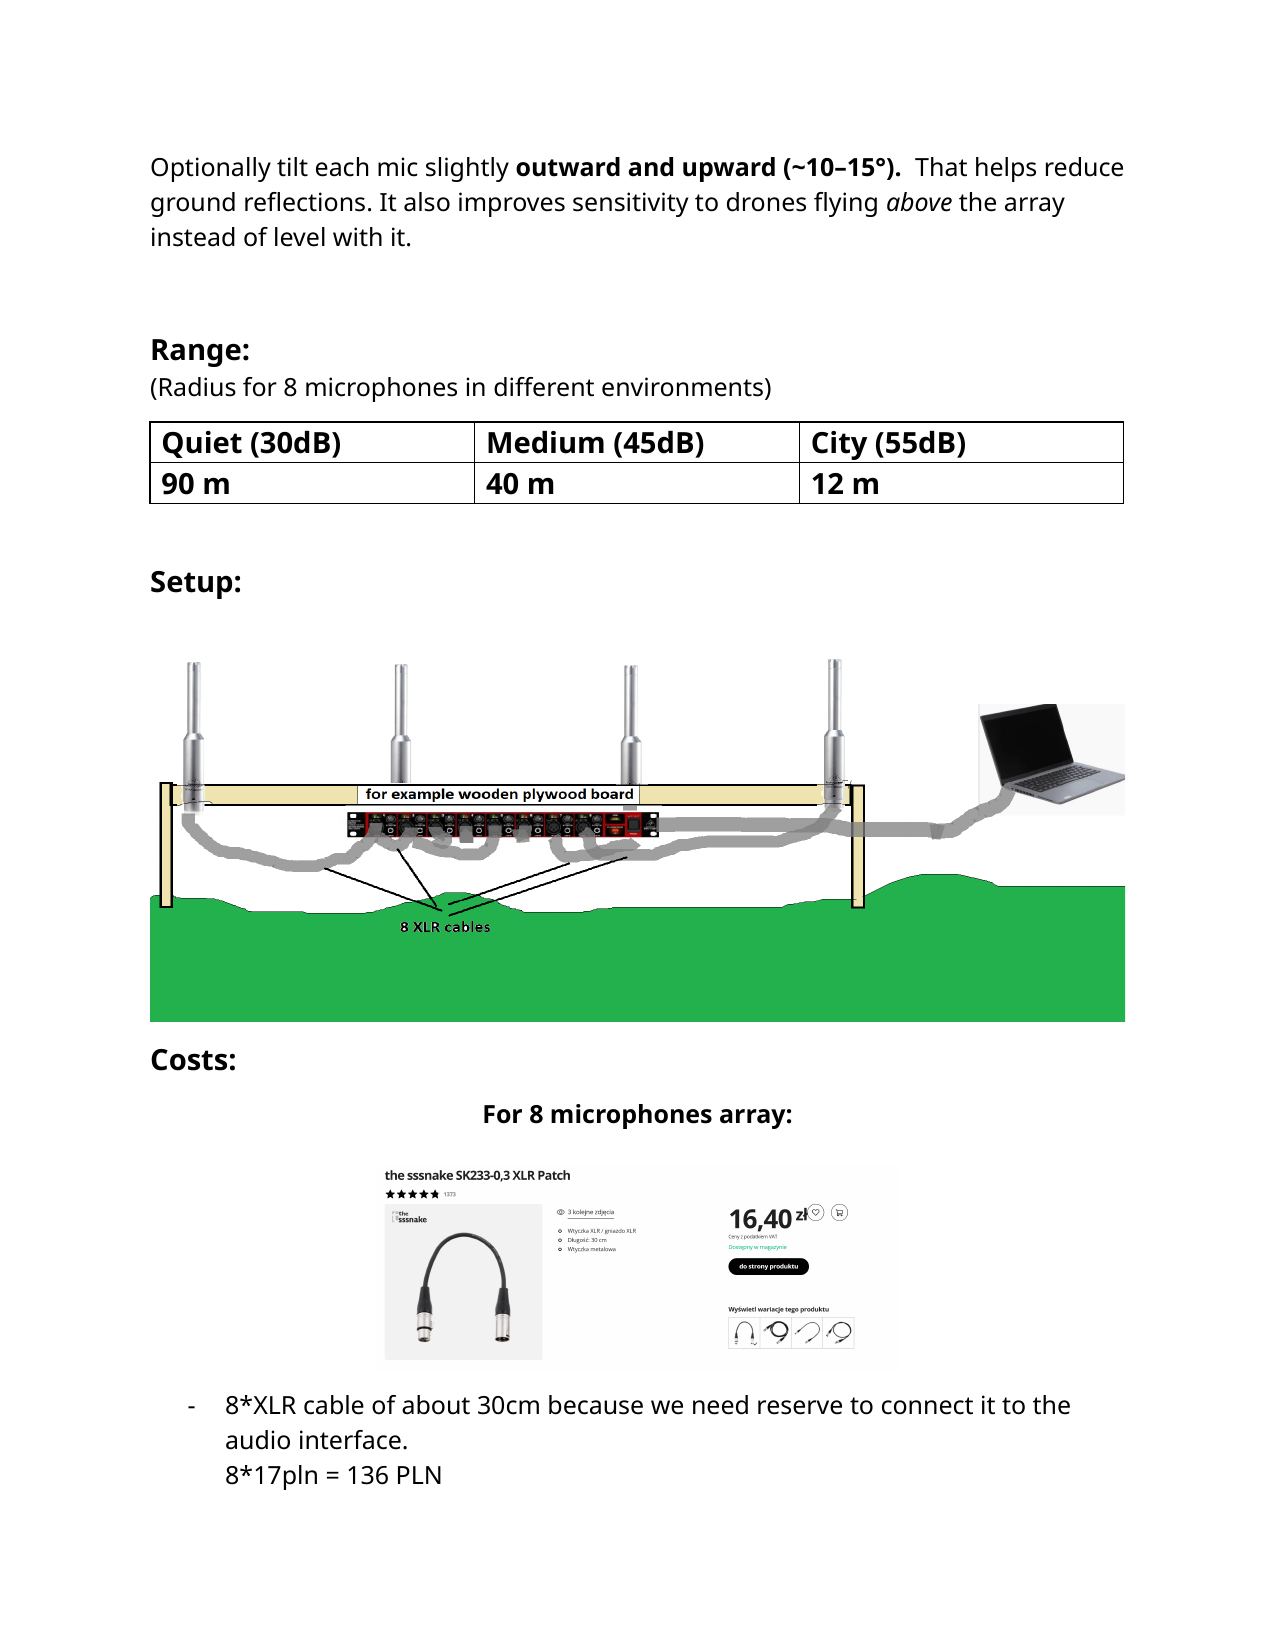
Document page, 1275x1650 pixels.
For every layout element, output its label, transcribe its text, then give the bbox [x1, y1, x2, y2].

table_header Quiet (30dB) [151, 423, 474, 462]
text For 8 microphones array: [150, 1096, 1125, 1370]
table_cell 12 m [800, 463, 1123, 503]
text Setup: [150, 561, 1125, 601]
table_cell 90 m [151, 463, 474, 503]
text Costs: [150, 1039, 1125, 1078]
table_cell 40 m [475, 463, 799, 503]
table_header City (55dB) [800, 423, 1123, 462]
table_header Medium (45dB) [475, 423, 799, 462]
list 8*XLR cable of about 30cm because we need reserve to connect it to the audio interface. 8*17pln = 136 PLN [187, 1388, 1125, 1492]
text Range: (Radius for 8 microphones in different environments) [150, 329, 1125, 404]
text Optionally tilt each mic slightly outward and upward (~10–15°). That helps reduce ground reflections. It also improves sensitivity to drones flying above the array instead of level with it. [150, 150, 1125, 254]
